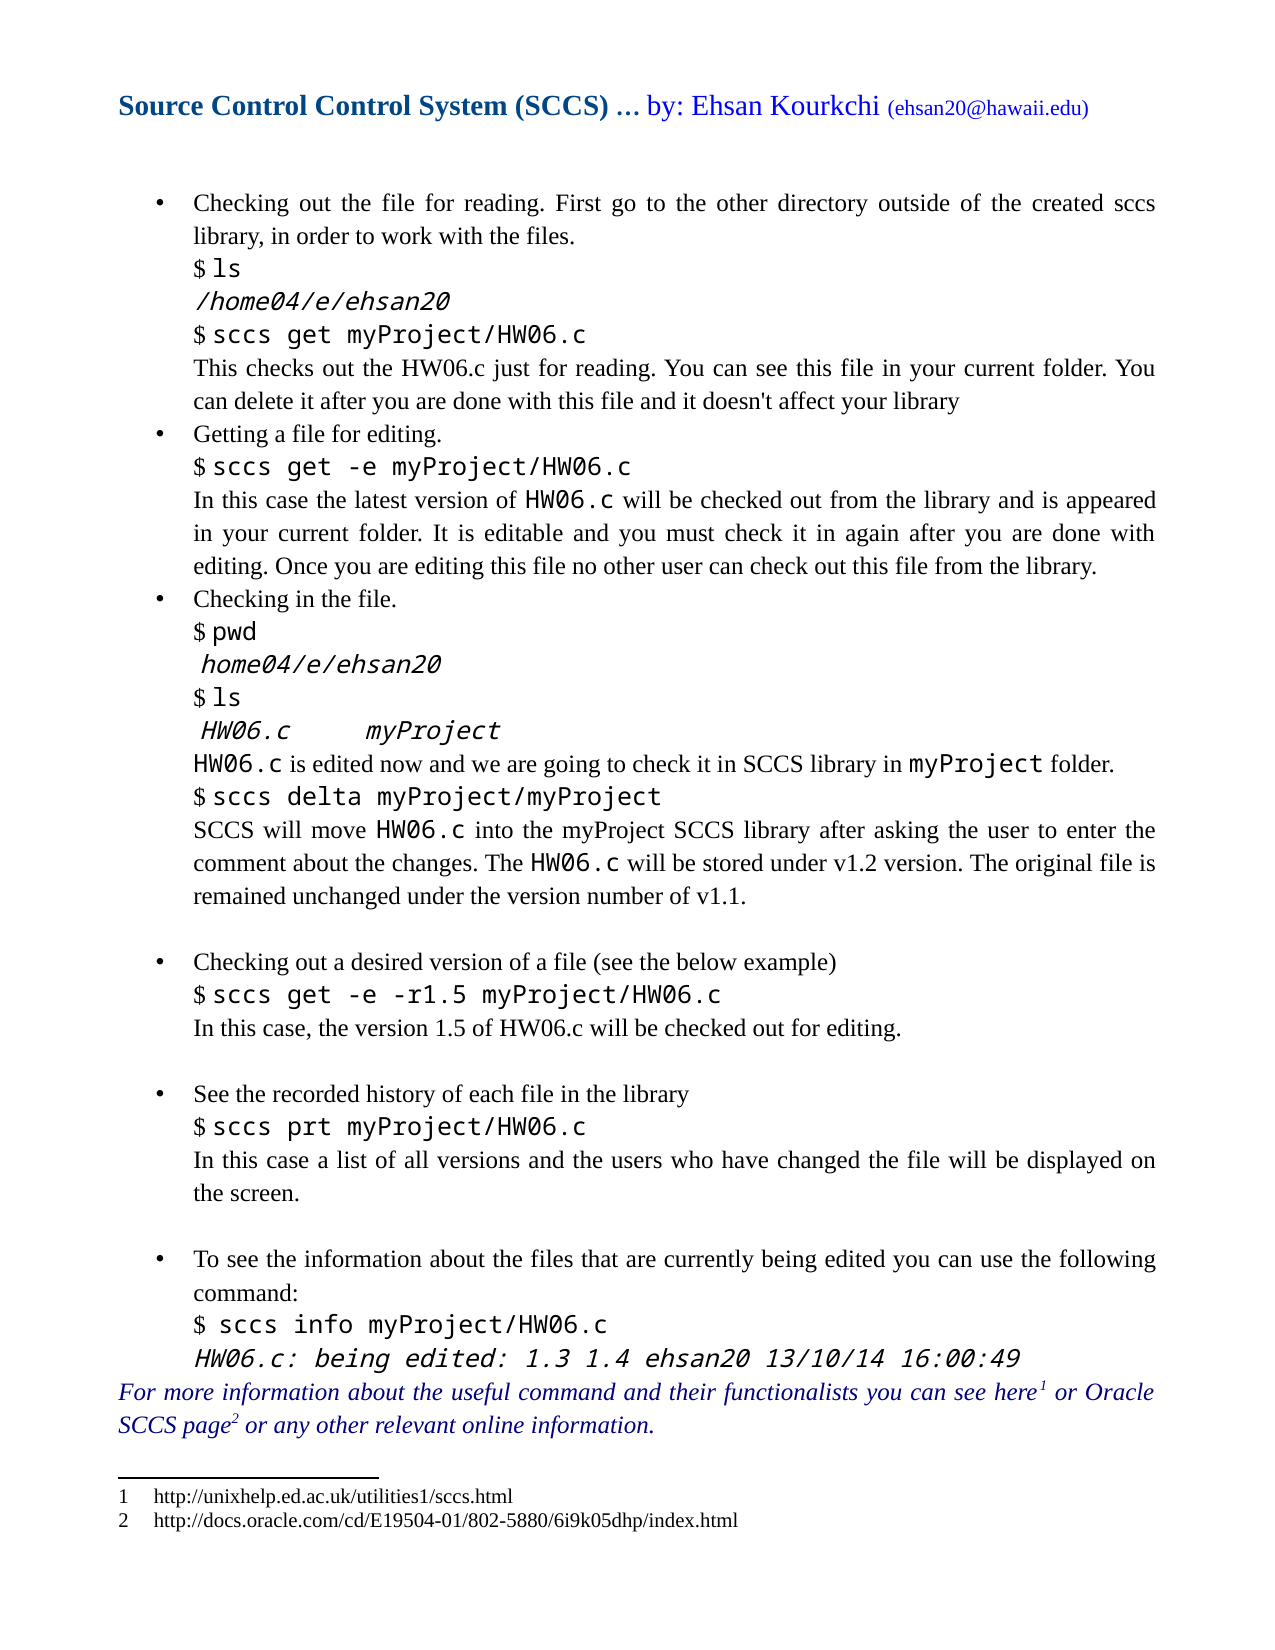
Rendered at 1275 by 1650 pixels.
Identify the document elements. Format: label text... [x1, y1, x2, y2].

list /home04/e/ehsan20 [156, 284, 1157, 317]
list Getting a file for editing. [156, 416, 1157, 449]
list In this case the latest version of HW06.c will be checked out from the library and is appeared in your current folder. It is editable and you must check it in again after you are done with editing. Once you are editing this file no other user can check out this file from the library. [156, 482, 1157, 581]
list This checks out the HW06.c just for reading. You can see this file in your current folder. You can delete it after you are done with this file and it doesn't affect your library [156, 350, 1157, 416]
list To see the information about the files that are currently being edited you can use the following command: [156, 1242, 1157, 1308]
list SCCS will move HW06.c into the myProject SCCS library after asking the user to enter the comment about the changes. The HW06.c will be stored under v1.2 version. The original file is remained unchanged under the version number of v1.1. [156, 812, 1157, 911]
list Checking out the file for reading. First go to the other directory outside of the created sccs library, in order to work with the files. [156, 185, 1157, 251]
list $ ls [156, 680, 1157, 713]
list $ pwd [156, 614, 1157, 647]
list HW06.c myProject [156, 713, 1157, 746]
list home04/e/ehsan20 [156, 647, 1157, 680]
text For more information about the useful command and their functionalists you can see here or Oracle SCCS page or any other relevant online information. [118, 1374, 1157, 1440]
list See the recorded history of each file in the library [156, 1076, 1157, 1109]
list $ sccs get myProject/HW06.c [156, 317, 1157, 350]
list HW06.c is edited now and we are going to check it in SCCS library in myProject folder. [156, 746, 1157, 779]
list $ sccs delta myProject/myProject [156, 779, 1157, 812]
list $ ls [156, 251, 1157, 284]
list $ sccs prt myProject/HW06.c [156, 1109, 1157, 1142]
text http://docs.oracle.com/cd/E19504-01/802-5880/6i9k05dhp/index.html [118, 1508, 1157, 1532]
list Checking out a desired version of a file (see the below example) [156, 944, 1157, 977]
list $ sccs get -e -r1.5 myProject/HW06.c [156, 977, 1157, 1010]
list HW06.c: being edited: 1.3 1.4 ehsan20 13/10/14 16:00:49 [156, 1341, 1157, 1374]
text http://unixhelp.ed.ac.uk/utilities1/sccs.html [118, 1484, 1157, 1508]
list $ sccs info myProject/HW06.c [156, 1308, 1157, 1341]
list $ sccs get -e myProject/HW06.c [156, 449, 1157, 482]
list In this case, the version 1.5 of HW06.c will be checked out for editing. [156, 1010, 1157, 1043]
list Checking in the file. [156, 581, 1157, 614]
list In this case a list of all versions and the users who have changed the file will be displayed on the screen. [156, 1142, 1157, 1208]
